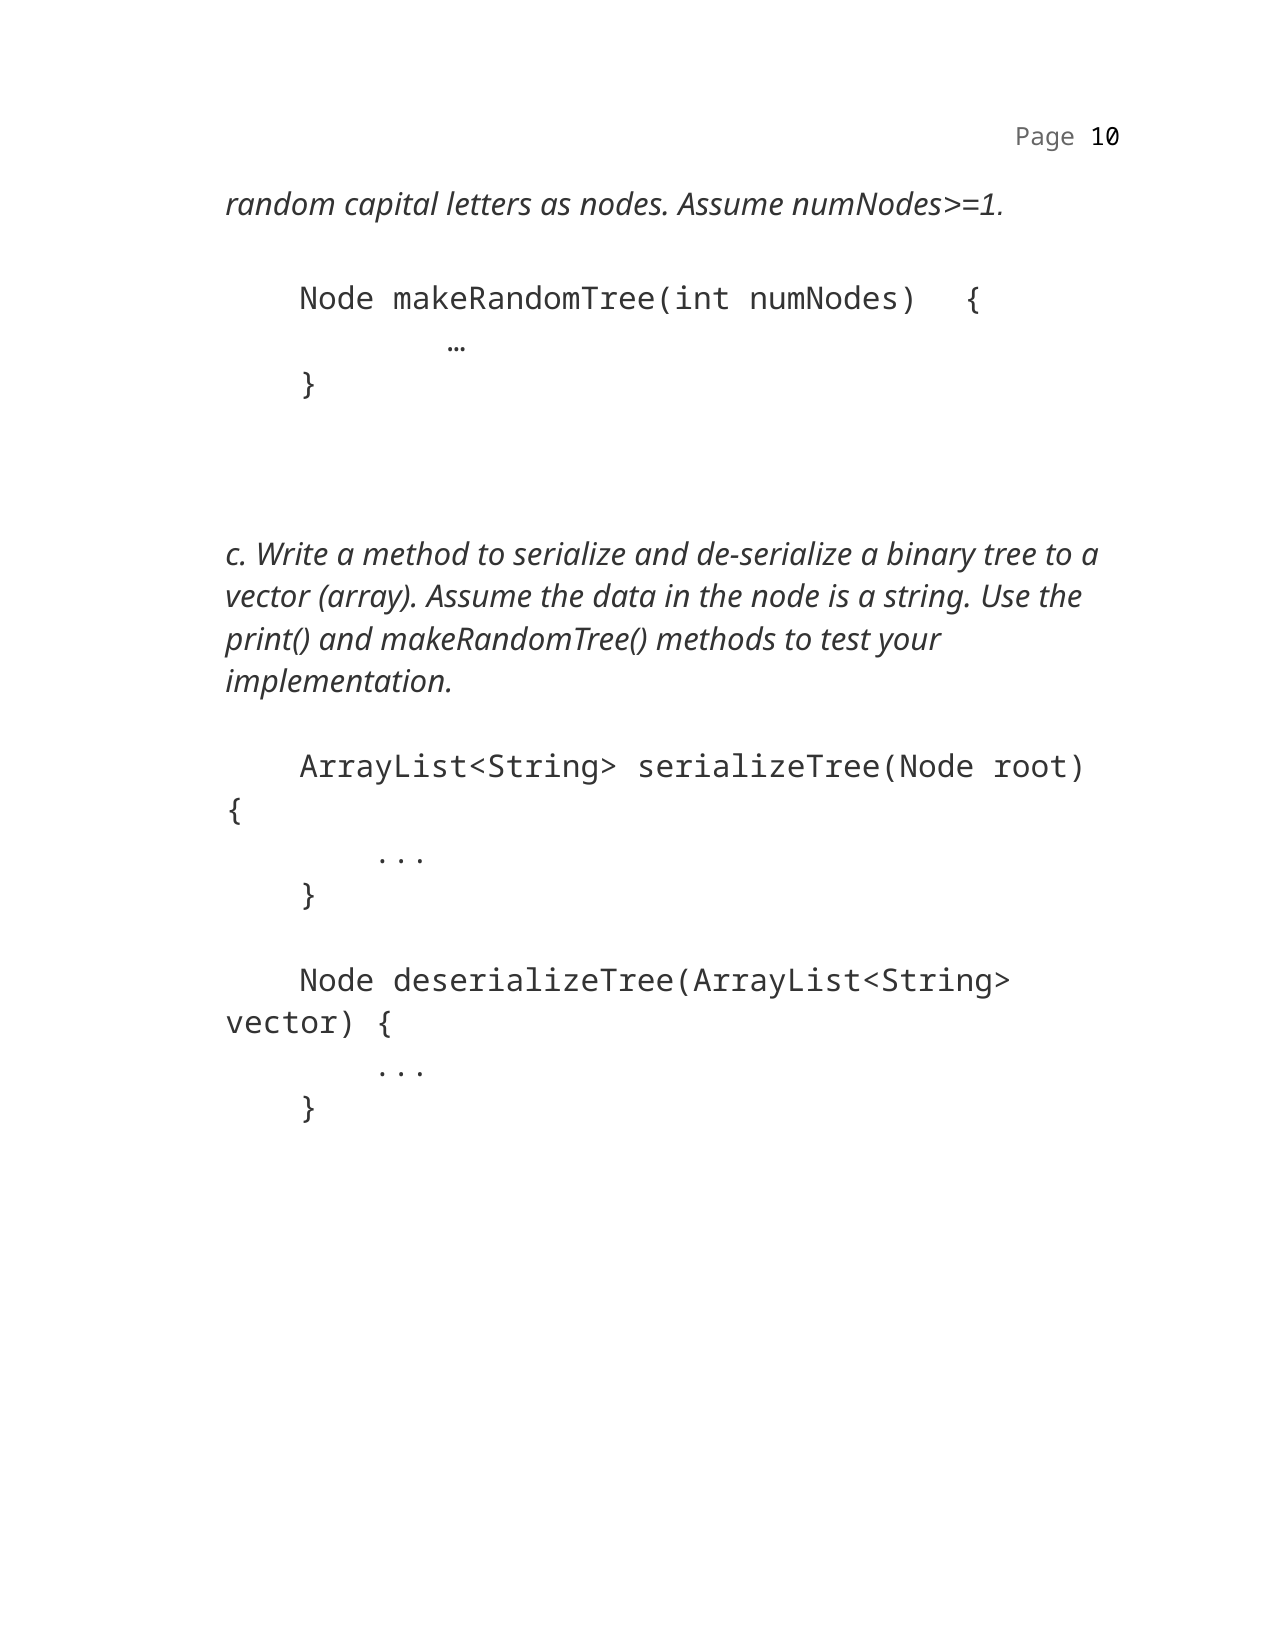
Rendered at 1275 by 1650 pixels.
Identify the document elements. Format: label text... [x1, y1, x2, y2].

text } [225, 361, 1119, 404]
text random capital letters as nodes. Assume numNodes>=1. [225, 182, 1119, 225]
text } [225, 872, 1119, 915]
text } [225, 1085, 1119, 1128]
text ... [225, 1043, 1119, 1085]
text c. Write a method to serialize and de-serialize a binary tree to a vector (array). Assume the data in the node is a string. Use the print() and makeRandomTree() methods to test your implementation. [225, 531, 1119, 702]
text ArrayList<String> serializeTree(Node root) { [225, 744, 1119, 830]
text … [225, 318, 1119, 361]
text ... [225, 830, 1119, 872]
text Node makeRandomTree(int numNodes) { [225, 276, 1119, 318]
text Node deserializeTree(ArrayList<String> vector) { [225, 957, 1119, 1043]
